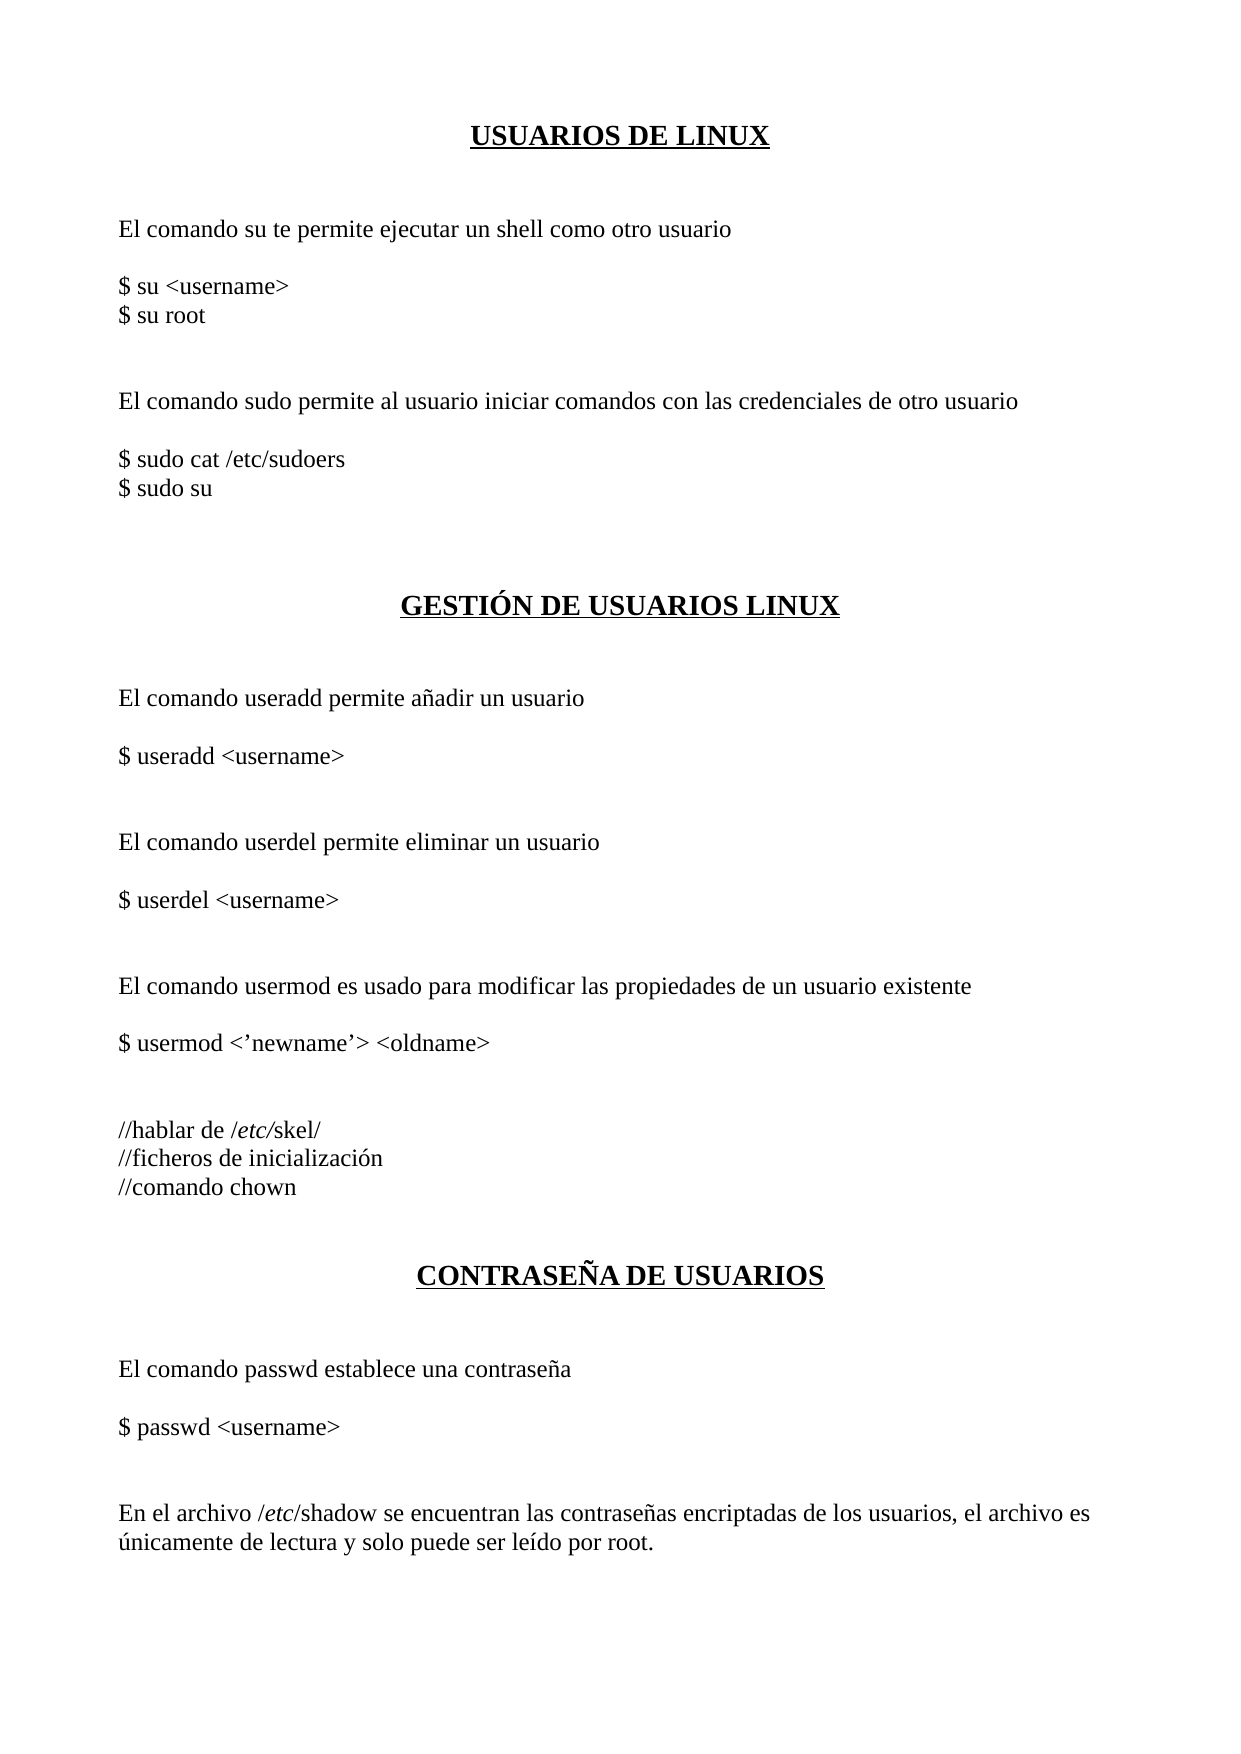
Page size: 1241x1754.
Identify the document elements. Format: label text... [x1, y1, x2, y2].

text $ userdel <username> [118, 885, 1122, 913]
text $ su root [118, 300, 1122, 329]
text El comando userdel permite eliminar un usuario [118, 827, 1122, 856]
text El comando sudo permite al usuario iniciar comandos con las credenciales de otro usuario [118, 386, 1122, 415]
text USUARIOS DE LINUX [118, 118, 1122, 152]
text El comando su te permite ejecutar un shell como otro usuario [118, 214, 1122, 243]
text //comando chown [118, 1172, 1122, 1201]
text GESTIÓN DE USUARIOS LINUX [118, 588, 1122, 621]
text El comando passwd establece una contraseña [118, 1354, 1122, 1383]
text El comando usermod es usado para modificar las propiedades de un usuario existente [118, 971, 1122, 1000]
text CONTRASEÑA DE USUARIOS [118, 1258, 1122, 1292]
text En el archivo /etc/shadow se encuentran las contraseñas encriptadas de los usuarios, el archivo es únicamente de lectura y solo puede ser leído por root. [118, 1498, 1122, 1556]
text //hablar de /etc/skel/ [118, 1115, 1122, 1143]
text $ sudo cat /etc/sudoers [118, 444, 1122, 473]
text $ useradd <username> [118, 741, 1122, 770]
text $ usermod <’newname’> <oldname> [118, 1028, 1122, 1057]
text $ su <username> [118, 271, 1122, 300]
text El comando useradd permite añadir un usuario [118, 683, 1122, 712]
text //ficheros de inicialización [118, 1143, 1122, 1172]
text $ sudo su [118, 473, 1122, 501]
text $ passwd <username> [118, 1412, 1122, 1441]
